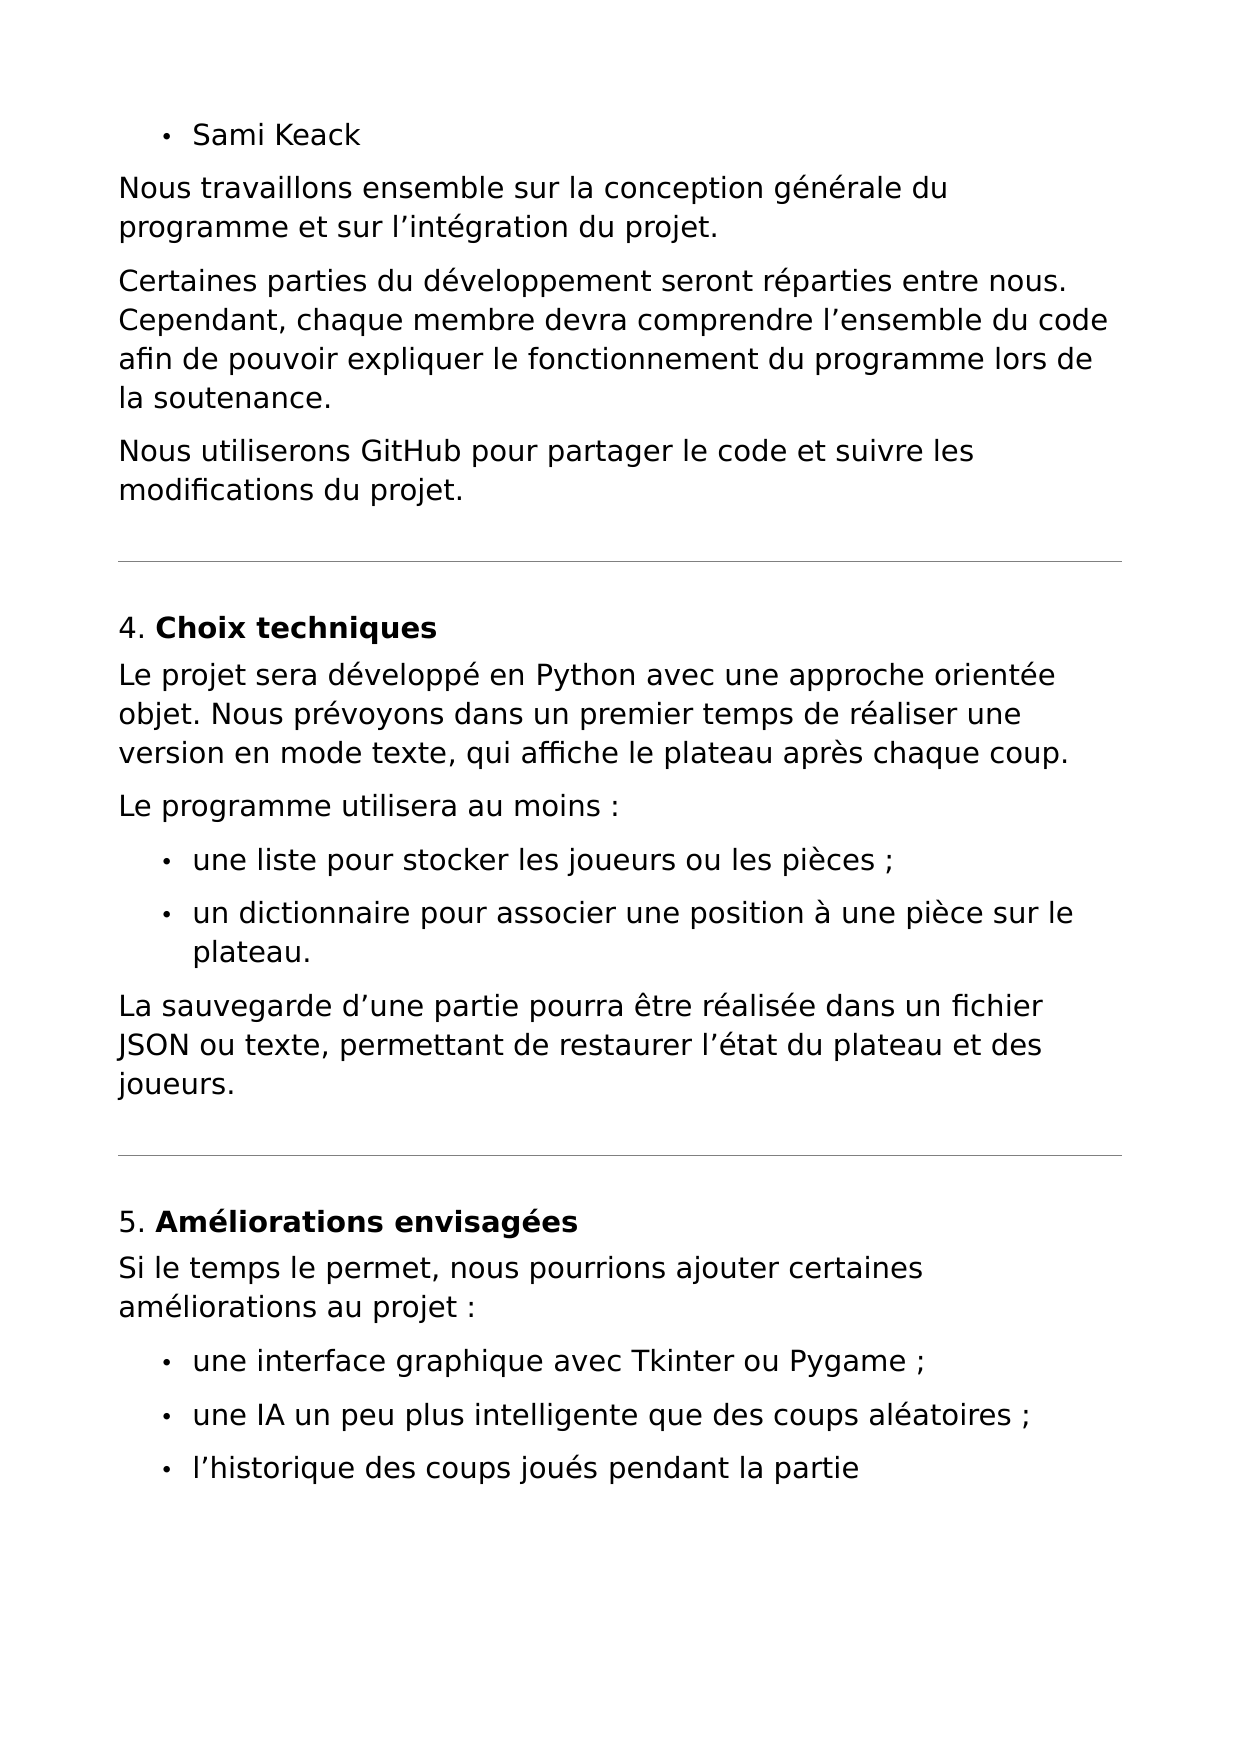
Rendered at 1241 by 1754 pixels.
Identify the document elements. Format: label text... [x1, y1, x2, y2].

list Sami Keack [162, 118, 1122, 152]
list l’historique des coups joués pendant la partie [162, 1451, 1122, 1485]
text Le projet sera développé en Python avec une approche orientée objet. Nous prévoyons dans un premier temps de réaliser une version en mode texte, qui affiche le plateau après chaque coup. [118, 658, 1122, 770]
text Certaines parties du développement seront réparties entre nous. Cependant, chaque membre devra comprendre l’ensemble du code afin de pouvoir expliquer le fonctionnement du programme lors de la soutenance. [118, 264, 1122, 415]
list une IA un peu plus intelligente que des coups aléatoires ; [162, 1398, 1122, 1432]
text Nous utiliserons GitHub pour partager le code et suivre les modifications du projet. [118, 434, 1122, 507]
text Nous travaillons ensemble sur la conception générale du programme et sur l’intégration du projet. [118, 172, 1122, 244]
list une interface graphique avec Tkinter ou Pygame ; [162, 1344, 1122, 1378]
subtitle 4. Choix techniques [118, 612, 1122, 646]
text Le programme utilisera au moins : [118, 790, 1122, 824]
list une liste pour stocker les joueurs ou les pièces ; [162, 843, 1122, 877]
subtitle 5. Améliorations envisagées [118, 1205, 1122, 1239]
list un dictionnaire pour associer une position à une pièce sur le plateau. [162, 897, 1122, 970]
text Si le temps le permet, nous pourrions ajouter certaines améliorations au projet : [118, 1252, 1122, 1325]
text La sauvegarde d’une partie pourra être réalisée dans un fichier JSON ou texte, permettant de restaurer l’état du plateau et des joueurs. [118, 989, 1122, 1101]
